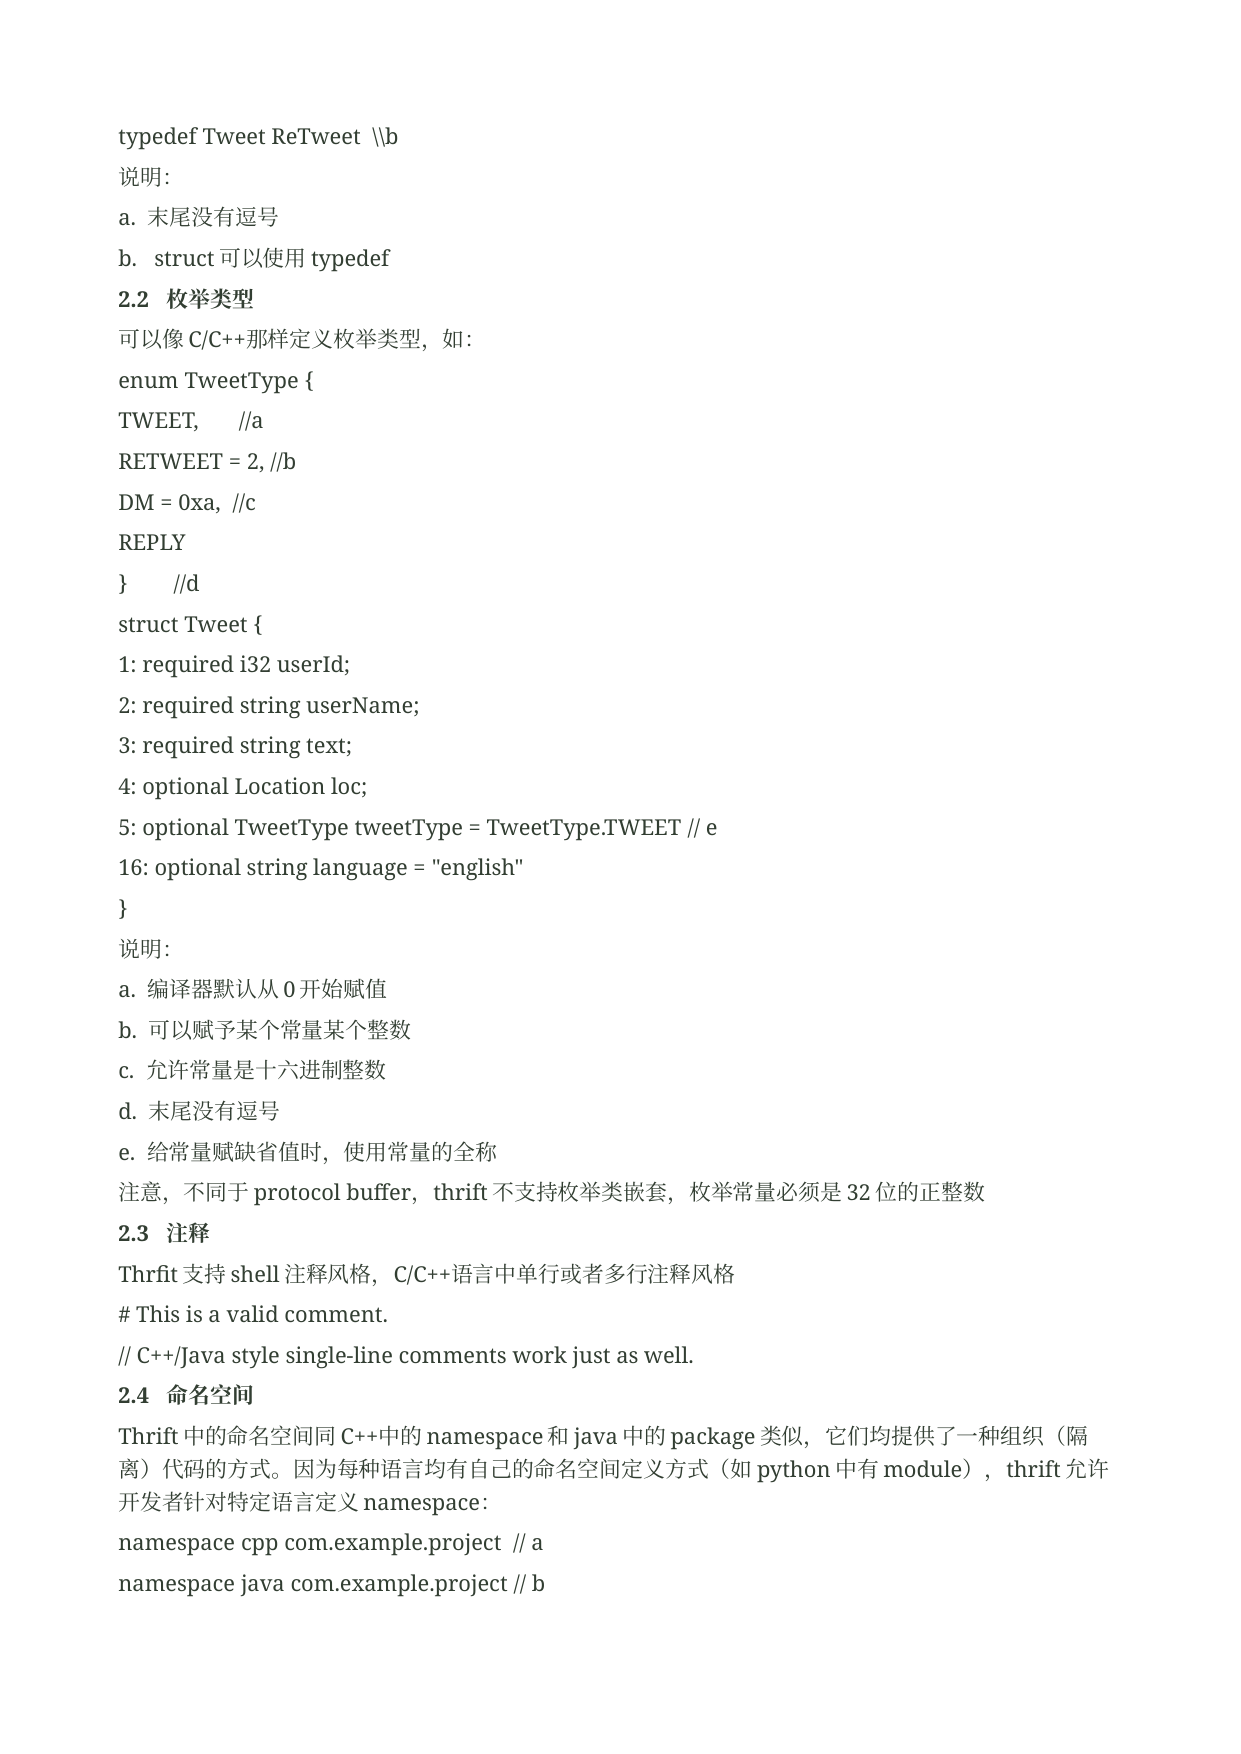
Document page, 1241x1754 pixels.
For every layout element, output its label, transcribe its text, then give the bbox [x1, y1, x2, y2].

text 2.2 枚举类型 [118, 281, 1122, 313]
text namespace java com.example.project // b [118, 1565, 1122, 1598]
text a. 编译器默认从0开始赋值 [118, 971, 1122, 1004]
text Thrfit支持shell注释风格，C/C++语言中单行或者多行注释风格 [118, 1256, 1122, 1288]
text Thrift中的命名空间同C++中的namespace和java中的package类似，它们均提供了一种组织（隔离）代码的方式。因为每种语言均有自己的命名空间定义方式（如python中有module），thrift允许开发者针对特定语言定义namespace： [118, 1418, 1122, 1517]
text namespace cpp com.example.project // a [118, 1524, 1122, 1557]
text 4: optional Location loc; [118, 768, 1122, 801]
text typedef Tweet ReTweet \\b [118, 118, 1122, 151]
text b. struct可以使用typedef [118, 240, 1122, 273]
text 注意，不同于protocol buffer，thrift不支持枚举类嵌套，枚举常量必须是32位的正整数 [118, 1174, 1122, 1207]
text b. 可以赋予某个常量某个整数 [118, 1012, 1122, 1045]
text d. 末尾没有逗号 [118, 1093, 1122, 1126]
text enum TweetType { [118, 362, 1122, 395]
text 可以像C/C++那样定义枚举类型，如： [118, 321, 1122, 354]
text struct Tweet { [118, 606, 1122, 638]
text 2.4 命名空间 [118, 1377, 1122, 1410]
text c. 允许常量是十六进制整数 [118, 1052, 1122, 1085]
text DM = 0xa, //c [118, 484, 1122, 517]
text RETWEET = 2, //b [118, 443, 1122, 476]
text TWEET, //a [118, 402, 1122, 435]
text REPLY [118, 524, 1122, 557]
text a. 末尾没有逗号 [118, 199, 1122, 232]
text } [118, 890, 1122, 923]
text 3: required string text; [118, 727, 1122, 760]
text // C++/Java style single-line comments work just as well. [118, 1337, 1122, 1370]
text 16: optional string language = "english" [118, 849, 1122, 882]
text } //d [118, 565, 1122, 598]
text 说明： [118, 159, 1122, 192]
text 1: required i32 userId; [118, 646, 1122, 679]
text 2: required string userName; [118, 687, 1122, 720]
text 5: optional TweetType tweetType = TweetType.TWEET // e [118, 809, 1122, 842]
text e. 给常量赋缺省值时，使用常量的全称 [118, 1134, 1122, 1167]
text # This is a valid comment. [118, 1296, 1122, 1329]
text 说明： [118, 931, 1122, 963]
text 2.3 注释 [118, 1215, 1122, 1248]
